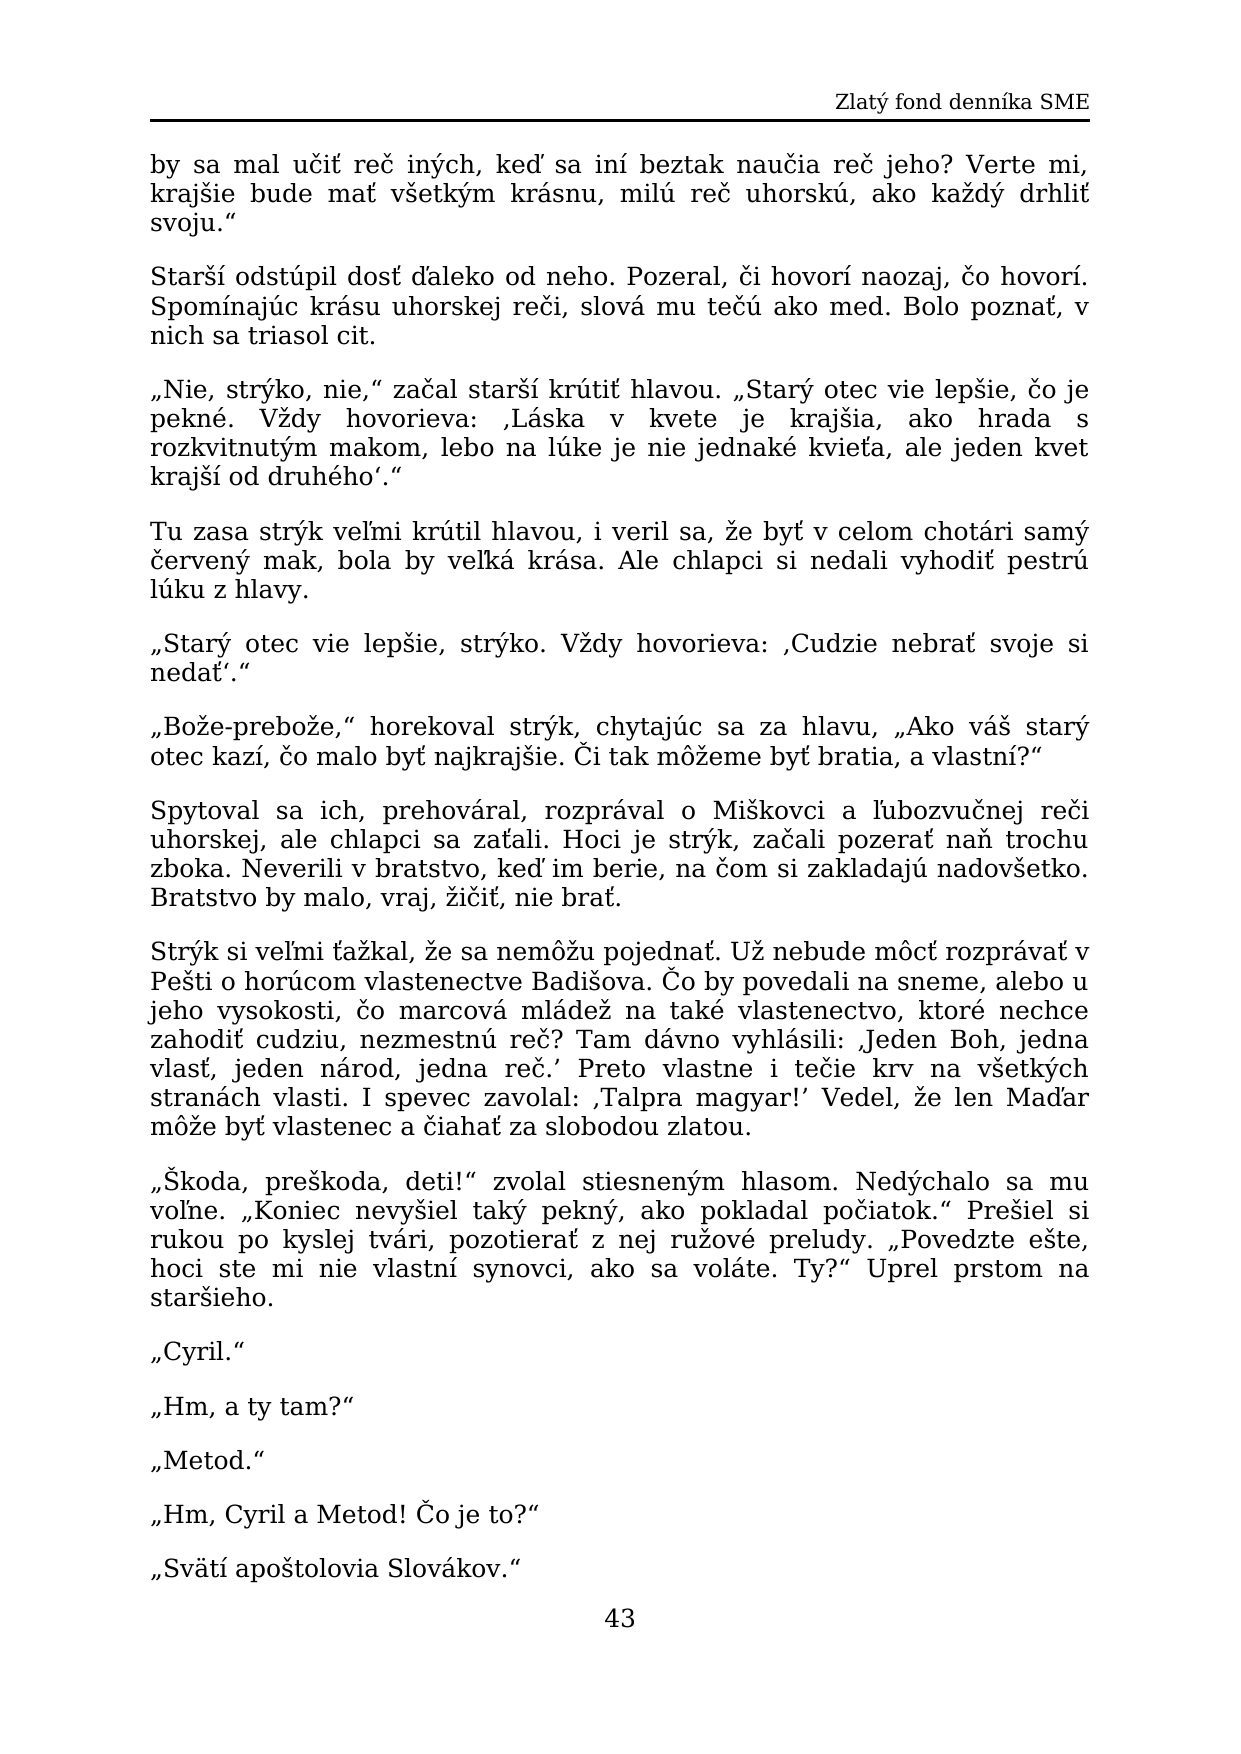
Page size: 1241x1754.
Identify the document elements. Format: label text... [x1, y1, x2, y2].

text „Hm, Cyril a Metod! Čo je to?“ [150, 1500, 1090, 1529]
text „Hm, a ty tam?“ [150, 1392, 1090, 1421]
text Tu zasa strýk veľmi krútil hlavou, i veril sa, že byť v celom chotári samý červený mak, bola by veľká krása. Ale chlapci si nedali vyhodiť pestrú lúku z hlavy. [150, 517, 1090, 604]
text „Metod.“ [150, 1446, 1090, 1475]
text „Nie, strýko, nie,“ začal starší krútiť hlavou. „Starý otec vie lepšie, čo je pekné. Vždy hovorieva: ,Láska v kvete je krajšia, ako hrada s rozkvitnutým makom, lebo na lúke je nie jednaké kvieťa, ale jeden kvet krajší od druhého‘.“ [150, 375, 1090, 492]
text „Starý otec vie lepšie, strýko. Vždy hovorieva: ,Cudzie nebrať svoje si nedať‘.“ [150, 629, 1090, 687]
text Spytoval sa ich, prehováral, rozprával o Miškovci a ľubozvučnej reči uhorskej, ale chlapci sa zaťali. Hoci je strýk, začali pozerať naň trochu zboka. Neverili v bratstvo, keď im berie, na čom si zakladajú nadovšetko. Bratstvo by malo, vraj, žičiť, nie brať. [150, 796, 1090, 912]
text „Svätí apoštolovia Slovákov.“ [150, 1554, 1090, 1583]
text Strýk si veľmi ťažkal, že sa nemôžu pojednať. Už nebude môcť rozprávať v Pešti o horúcom vlastenectve Badišova. Čo by povedali na sneme, alebo u jeho vysokosti, čo marcová mládež na také vlastenectvo, ktoré nechce zahodiť cudziu, nezmestnú reč? Tam dávno vyhlásili: ,Jeden Boh, jedna vlasť, jeden národ, jedna reč.’ Preto vlastne i tečie krv na všetkých stranách vlasti. I spevec zavolal: ,Talpra magyar!’ Vedel, že len Maďar môže byť vlastenec a čiahať za slobodou zlatou. [150, 937, 1090, 1142]
text Starší odstúpil dosť ďaleko od neho. Pozeral, či hovorí naozaj, čo hovorí. Spomínajúc krásu uhorskej reči, slová mu tečú ako med. Bolo poznať, v nich sa triasol cit. [150, 262, 1090, 350]
text „Bože-prebože,“ horekoval strýk, chytajúc sa za hlavu, „Ako váš starý otec kazí, čo malo byť najkrajšie. Či tak môžeme byť bratia, a vlastní?“ [150, 712, 1090, 771]
text by sa mal učiť reč iných, keď sa iní beztak naučia reč jeho? Verte mi, krajšie bude mať všetkým krásnu, milú reč uhorskú, ako každý drhliť svoju.“ [150, 150, 1090, 237]
text „Cyril.“ [150, 1337, 1090, 1367]
text „Škoda, preškoda, deti!“ zvolal stiesneným hlasom. Nedýchalo sa mu voľne. „Koniec nevyšiel taký pekný, ako pokladal počiatok.“ Prešiel si rukou po kyslej tvári, pozotierať z nej ružové preludy. „Povedzte ešte, hoci ste mi nie vlastní synovci, ako sa voláte. Ty?“ Uprel prstom na staršieho. [150, 1167, 1090, 1312]
